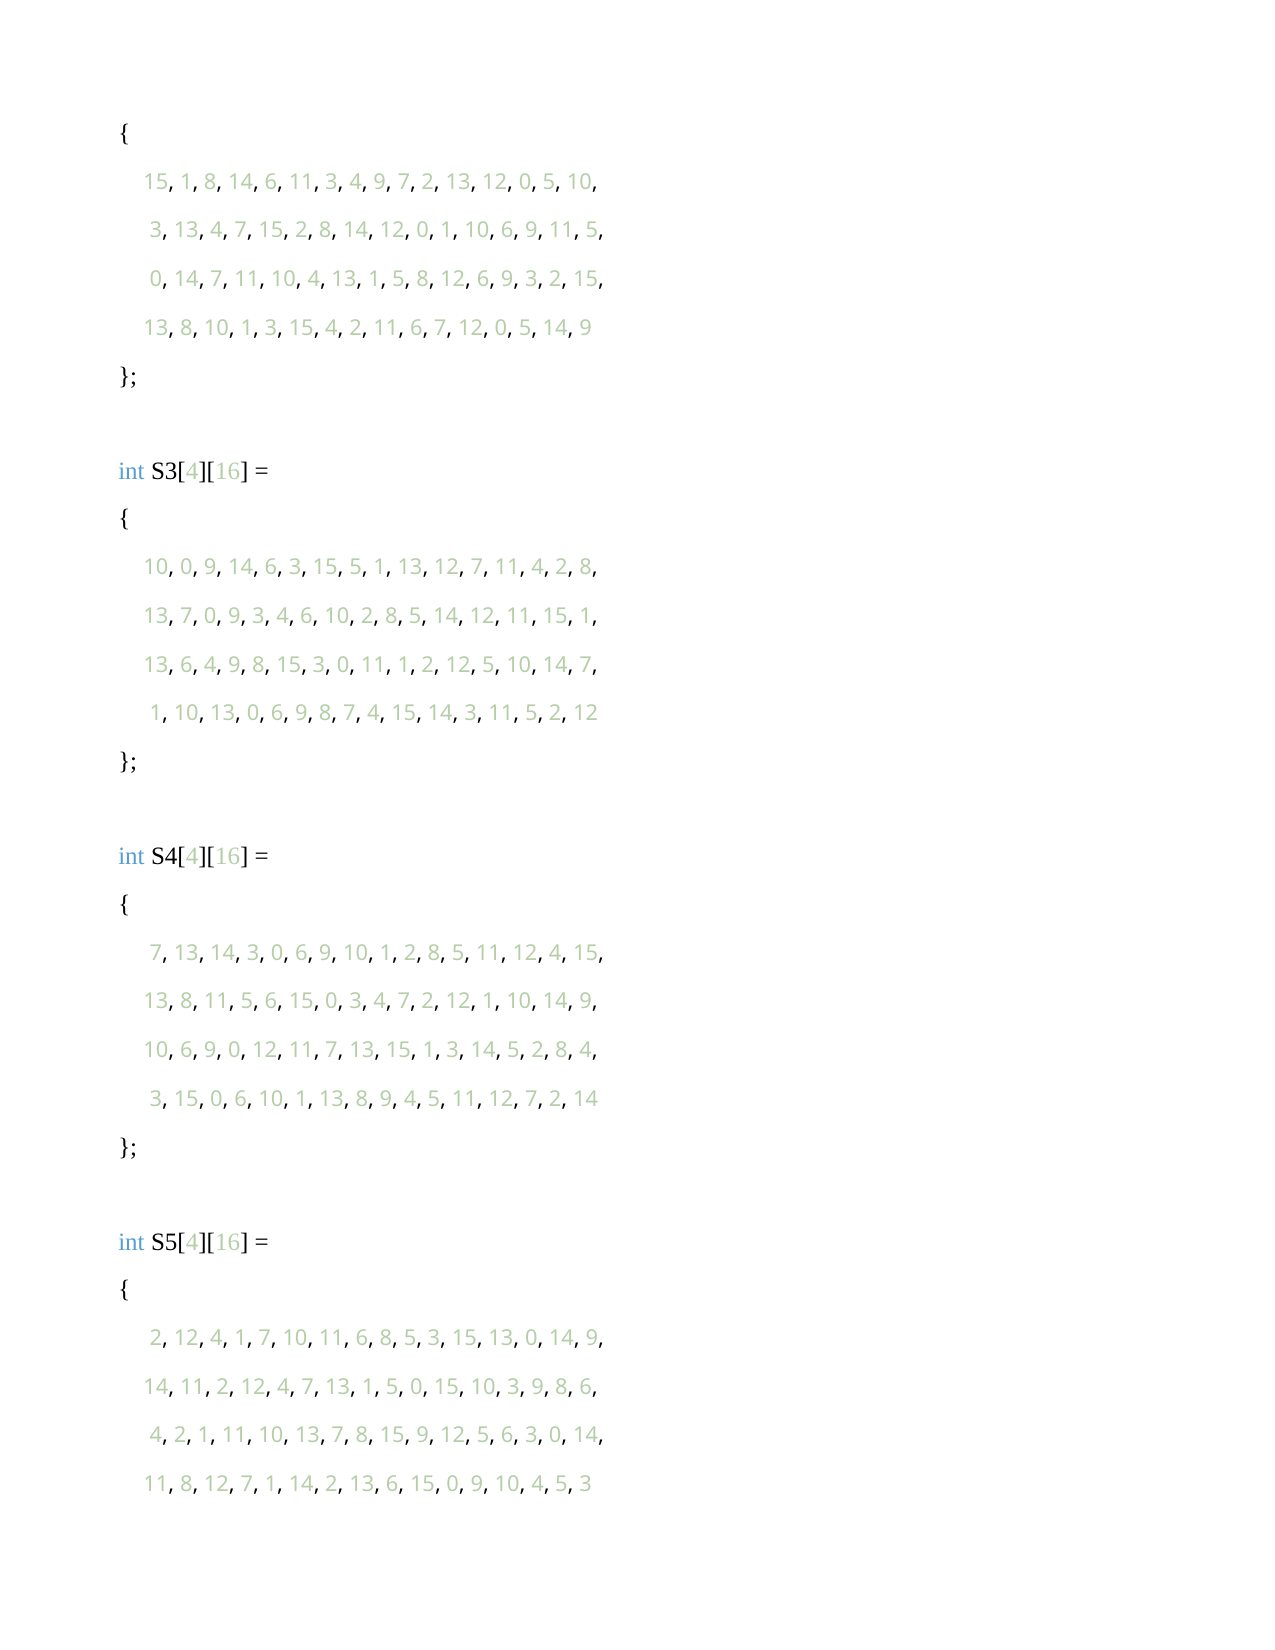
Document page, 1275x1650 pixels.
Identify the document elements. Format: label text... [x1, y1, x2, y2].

text }; [118, 1132, 1157, 1160]
text int S3[4][16] = [118, 456, 1157, 485]
text 7, 13, 14, 3, 0, 6, 9, 10, 1, 2, 8, 5, 11, 12, 4, 15, [118, 937, 1157, 966]
text 2, 12, 4, 1, 7, 10, 11, 6, 8, 5, 3, 15, 13, 0, 14, 9, [118, 1322, 1157, 1352]
text 10, 0, 9, 14, 6, 3, 15, 5, 1, 13, 12, 7, 11, 4, 2, 8, [118, 551, 1157, 581]
text 10, 6, 9, 0, 12, 11, 7, 13, 15, 1, 3, 14, 5, 2, 8, 4, [118, 1034, 1157, 1064]
text 13, 8, 11, 5, 6, 15, 0, 3, 4, 7, 2, 12, 1, 10, 14, 9, [118, 985, 1157, 1015]
text 13, 7, 0, 9, 3, 4, 6, 10, 2, 8, 5, 14, 12, 11, 15, 1, [118, 600, 1157, 630]
text 13, 6, 4, 9, 8, 15, 3, 0, 11, 1, 2, 12, 5, 10, 14, 7, [118, 649, 1157, 678]
text 14, 11, 2, 12, 4, 7, 13, 1, 5, 0, 15, 10, 3, 9, 8, 6, [118, 1371, 1157, 1401]
text 11, 8, 12, 7, 1, 14, 2, 13, 6, 15, 0, 9, 10, 4, 5, 3 [118, 1468, 1157, 1498]
text 3, 15, 0, 6, 10, 1, 13, 8, 9, 4, 5, 11, 12, 7, 2, 14 [118, 1083, 1157, 1113]
text int S4[4][16] = [118, 841, 1157, 870]
text }; [118, 746, 1157, 775]
text 3, 13, 4, 7, 15, 2, 8, 14, 12, 0, 1, 10, 6, 9, 11, 5, [118, 214, 1157, 244]
text 0, 14, 7, 11, 10, 4, 13, 1, 5, 8, 12, 6, 9, 3, 2, 15, [118, 263, 1157, 293]
text int S5[4][16] = [118, 1227, 1157, 1256]
text { [118, 503, 1157, 532]
text 4, 2, 1, 11, 10, 13, 7, 8, 15, 9, 12, 5, 6, 3, 0, 14, [118, 1419, 1157, 1449]
text 13, 8, 10, 1, 3, 15, 4, 2, 11, 6, 7, 12, 0, 5, 14, 9 [118, 312, 1157, 342]
text { [118, 118, 1157, 147]
text 15, 1, 8, 14, 6, 11, 3, 4, 9, 7, 2, 13, 12, 0, 5, 10, [118, 166, 1157, 196]
text }; [118, 361, 1157, 389]
text { [118, 889, 1157, 918]
text { [118, 1274, 1157, 1303]
text 1, 10, 13, 0, 6, 9, 8, 7, 4, 15, 14, 3, 11, 5, 2, 12 [118, 697, 1157, 727]
